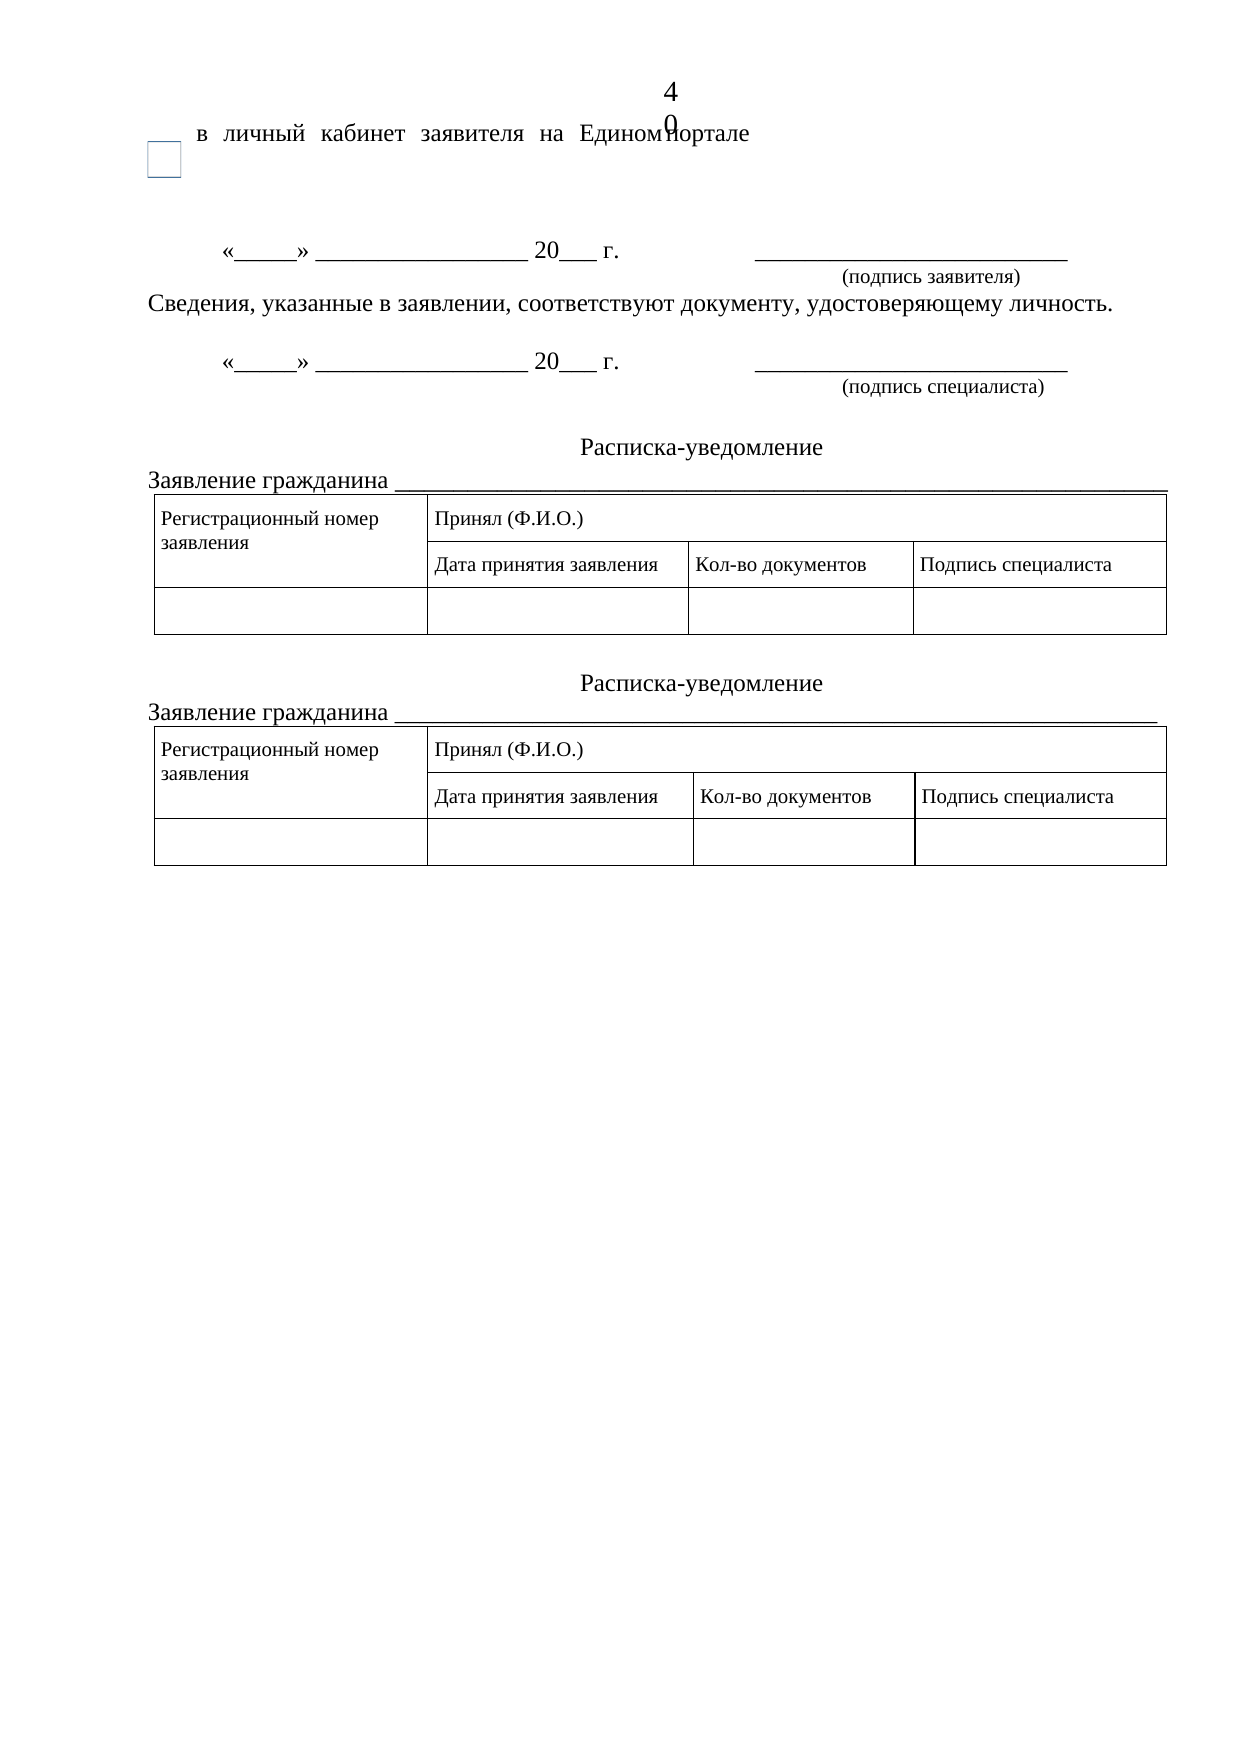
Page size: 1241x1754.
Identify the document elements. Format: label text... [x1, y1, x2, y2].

table_cell Подпись специалиста [916, 773, 1166, 818]
table_header Принял (Ф.И.О.) [428, 495, 1166, 541]
table_cell [914, 588, 1166, 633]
table_cell [155, 819, 427, 864]
table_cell Подпись специалиста [914, 542, 1166, 587]
table_cell [694, 819, 914, 864]
table_cell Кол-во документов [694, 773, 914, 818]
table_cell [428, 588, 688, 633]
table_header Принял (Ф.И.О.) [428, 727, 1166, 772]
text (подпись специалиста) [148, 374, 1181, 398]
table_cell [428, 819, 693, 864]
text Расписка-уведомление [148, 432, 1181, 461]
text Заявление гражданина _____________________________________________________________ [148, 697, 1181, 726]
table_cell Дата принятия заявления [428, 542, 688, 587]
table_cell Кол-во документов [689, 542, 913, 587]
table_cell Дата принятия заявления [428, 773, 693, 818]
text (подпись заявителя) [148, 264, 1181, 288]
text в личный кабинет заявителя на Едином портале [148, 118, 1181, 178]
text Заявление гражданина _____________________________________________________ [148, 461, 1181, 494]
text «_____» _________________ 20___ г. _________________________ [148, 346, 1181, 374]
table_header Регистрационный номер заявления [155, 727, 427, 818]
text Сведения, указанные в заявлении, соответствуют документу, удостоверяющему личность. [148, 288, 1181, 317]
table_cell [155, 588, 427, 633]
text «_____» _________________ 20___ г. _________________________ [148, 235, 1181, 264]
text Расписка-уведомление [148, 668, 1181, 697]
table_cell [689, 588, 913, 633]
table_cell [916, 819, 1166, 864]
table_header Регистрационный номер заявления [155, 495, 427, 587]
